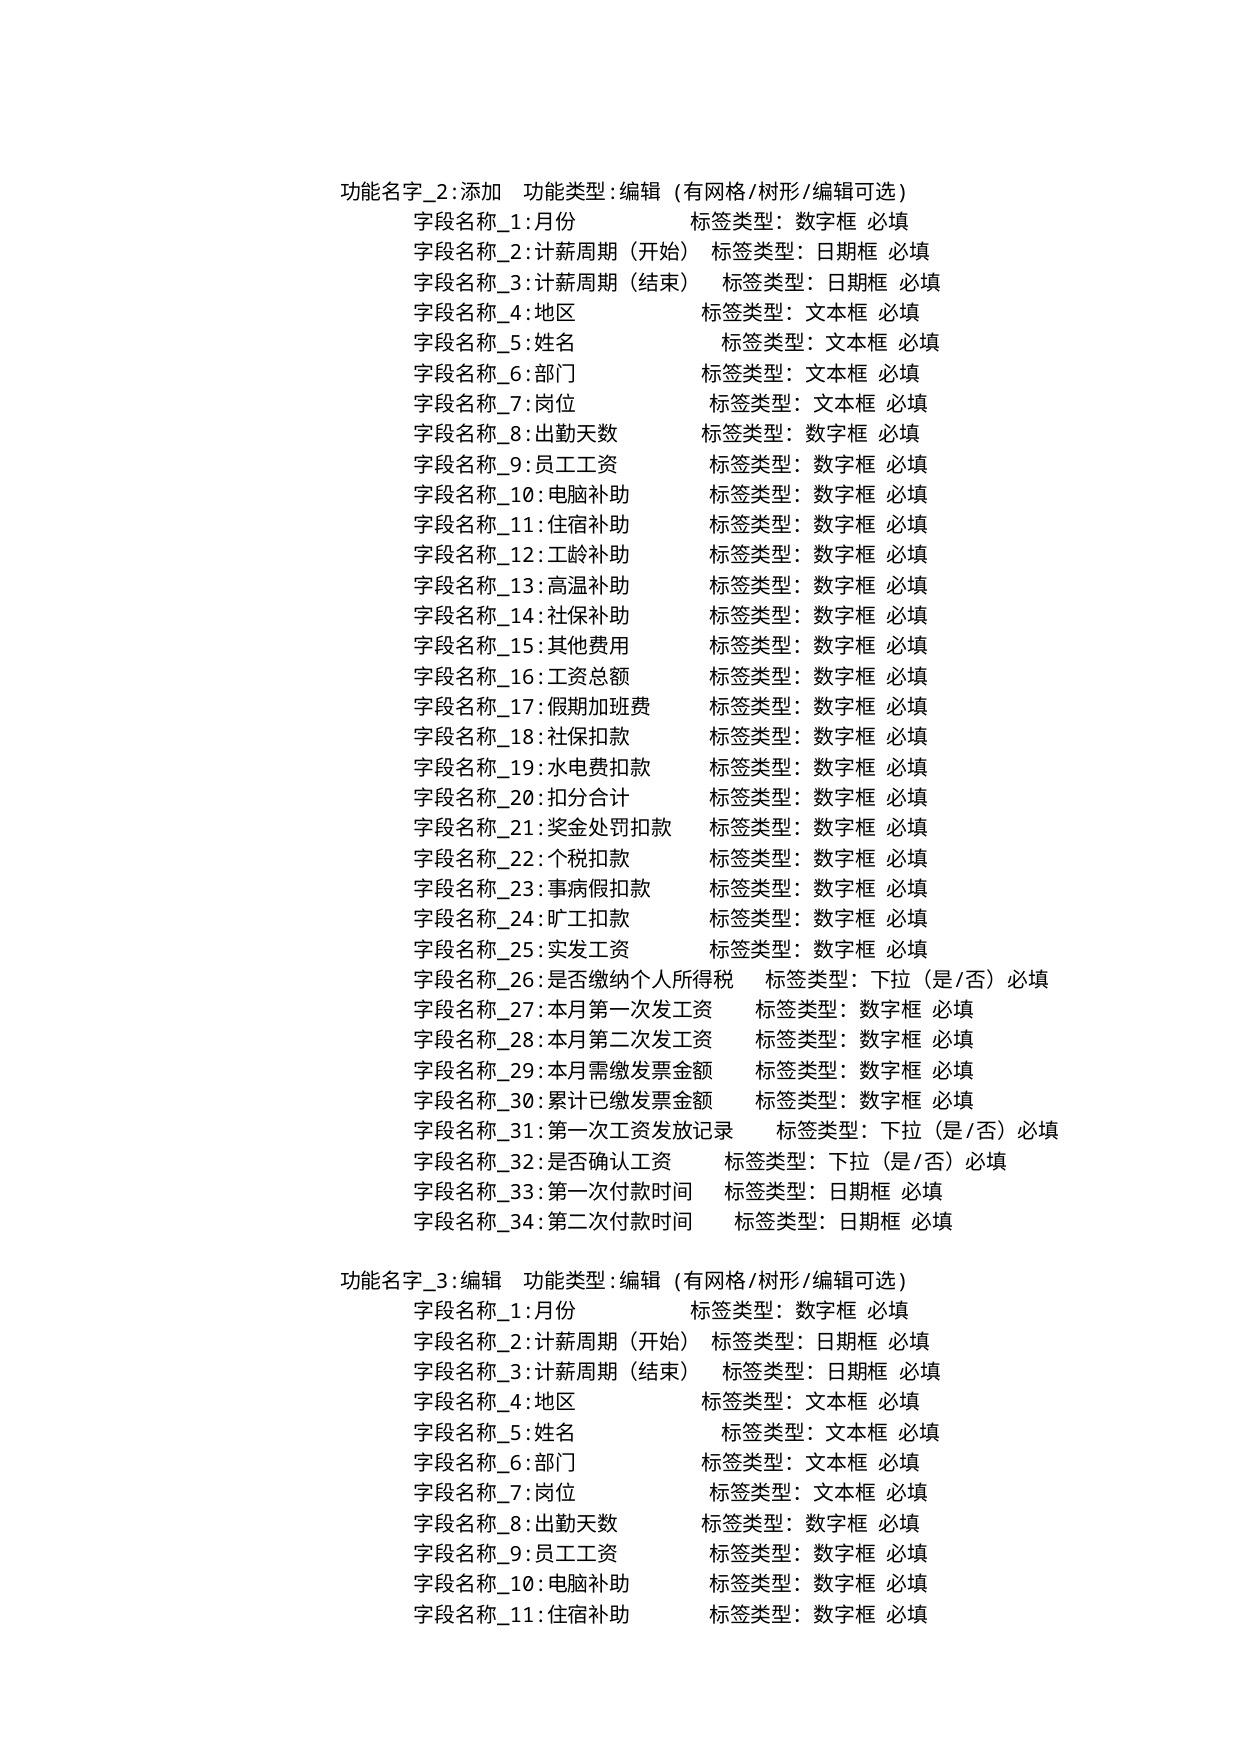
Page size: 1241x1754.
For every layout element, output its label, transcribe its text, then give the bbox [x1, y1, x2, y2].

text 字段名称_8:出勤天数 标签类型：数字框 必填 [118, 1507, 1122, 1537]
text 字段名称_28:本月第二次发工资 标签类型：数字框 必填 [118, 1024, 1122, 1054]
text 字段名称_34:第二次付款时间 标签类型：日期框 必填 [118, 1206, 1122, 1236]
text 字段名称_27:本月第一次发工资 标签类型：数字框 必填 [118, 993, 1122, 1024]
text 字段名称_1:月份 标签类型：数字框 必填 [118, 1295, 1122, 1325]
text 字段名称_5:姓名 标签类型：文本框 必填 [118, 1416, 1122, 1446]
text 字段名称_15:其他费用 标签类型：数字框 必填 [118, 630, 1122, 660]
text 字段名称_31:第一次工资发放记录 标签类型：下拉（是/否）必填 [118, 1115, 1122, 1145]
text 字段名称_5:姓名 标签类型：文本框 必填 [118, 327, 1122, 357]
text 字段名称_11:住宿补助 标签类型：数字框 必填 [118, 1598, 1122, 1628]
text 字段名称_10:电脑补助 标签类型：数字框 必填 [118, 1567, 1122, 1598]
text 字段名称_33:第一次付款时间 标签类型：日期框 必填 [118, 1175, 1122, 1206]
text 字段名称_3:计薪周期（结束） 标签类型：日期框 必填 [118, 266, 1122, 296]
text 字段名称_1:月份 标签类型：数字框 必填 [118, 205, 1122, 236]
text 字段名称_20:扣分合计 标签类型：数字框 必填 [118, 781, 1122, 812]
text 字段名称_17:假期加班费 标签类型：数字框 必填 [118, 690, 1122, 721]
text 字段名称_25:实发工资 标签类型：数字框 必填 [118, 933, 1122, 963]
text 字段名称_19:水电费扣款 标签类型：数字框 必填 [118, 751, 1122, 781]
text 字段名称_6:部门 标签类型：文本框 必填 [118, 1446, 1122, 1477]
text 字段名称_22:个税扣款 标签类型：数字框 必填 [118, 842, 1122, 872]
text 功能名字_2:添加 功能类型:编辑 (有网格/树形/编辑可选) [118, 175, 1122, 205]
text 字段名称_11:住宿补助 标签类型：数字框 必填 [118, 508, 1122, 539]
text 字段名称_7:岗位 标签类型：文本框 必填 [118, 1477, 1122, 1507]
text 字段名称_23:事病假扣款 标签类型：数字框 必填 [118, 872, 1122, 902]
text 字段名称_30:累计已缴发票金额 标签类型：数字框 必填 [118, 1084, 1122, 1115]
text 功能名字_3:编辑 功能类型:编辑 (有网格/树形/编辑可选) [118, 1264, 1122, 1295]
text 字段名称_2:计薪周期（开始） 标签类型：日期框 必填 [118, 236, 1122, 266]
text 字段名称_9:员工工资 标签类型：数字框 必填 [118, 448, 1122, 478]
text 字段名称_13:高温补助 标签类型：数字框 必填 [118, 569, 1122, 599]
text 字段名称_29:本月需缴发票金额 标签类型：数字框 必填 [118, 1054, 1122, 1084]
text 字段名称_4:地区 标签类型：文本框 必填 [118, 1386, 1122, 1416]
text 字段名称_2:计薪周期（开始） 标签类型：日期框 必填 [118, 1325, 1122, 1355]
text 字段名称_16:工资总额 标签类型：数字框 必填 [118, 660, 1122, 690]
text 字段名称_32:是否确认工资 标签类型：下拉（是/否）必填 [118, 1145, 1122, 1175]
text 字段名称_3:计薪周期（结束） 标签类型：日期框 必填 [118, 1355, 1122, 1386]
text 字段名称_12:工龄补助 标签类型：数字框 必填 [118, 539, 1122, 569]
text 字段名称_7:岗位 标签类型：文本框 必填 [118, 387, 1122, 417]
text 字段名称_24:旷工扣款 标签类型：数字框 必填 [118, 902, 1122, 933]
text 字段名称_9:员工工资 标签类型：数字框 必填 [118, 1537, 1122, 1567]
text 字段名称_21:奖金处罚扣款 标签类型：数字框 必填 [118, 812, 1122, 842]
text 字段名称_10:电脑补助 标签类型：数字框 必填 [118, 478, 1122, 508]
text 字段名称_8:出勤天数 标签类型：数字框 必填 [118, 417, 1122, 448]
text 字段名称_18:社保扣款 标签类型：数字框 必填 [118, 721, 1122, 751]
text 字段名称_26:是否缴纳个人所得税 标签类型：下拉（是/否）必填 [118, 963, 1122, 993]
text 字段名称_6:部门 标签类型：文本框 必填 [118, 357, 1122, 387]
text 字段名称_14:社保补助 标签类型：数字框 必填 [118, 599, 1122, 630]
text 字段名称_4:地区 标签类型：文本框 必填 [118, 296, 1122, 327]
